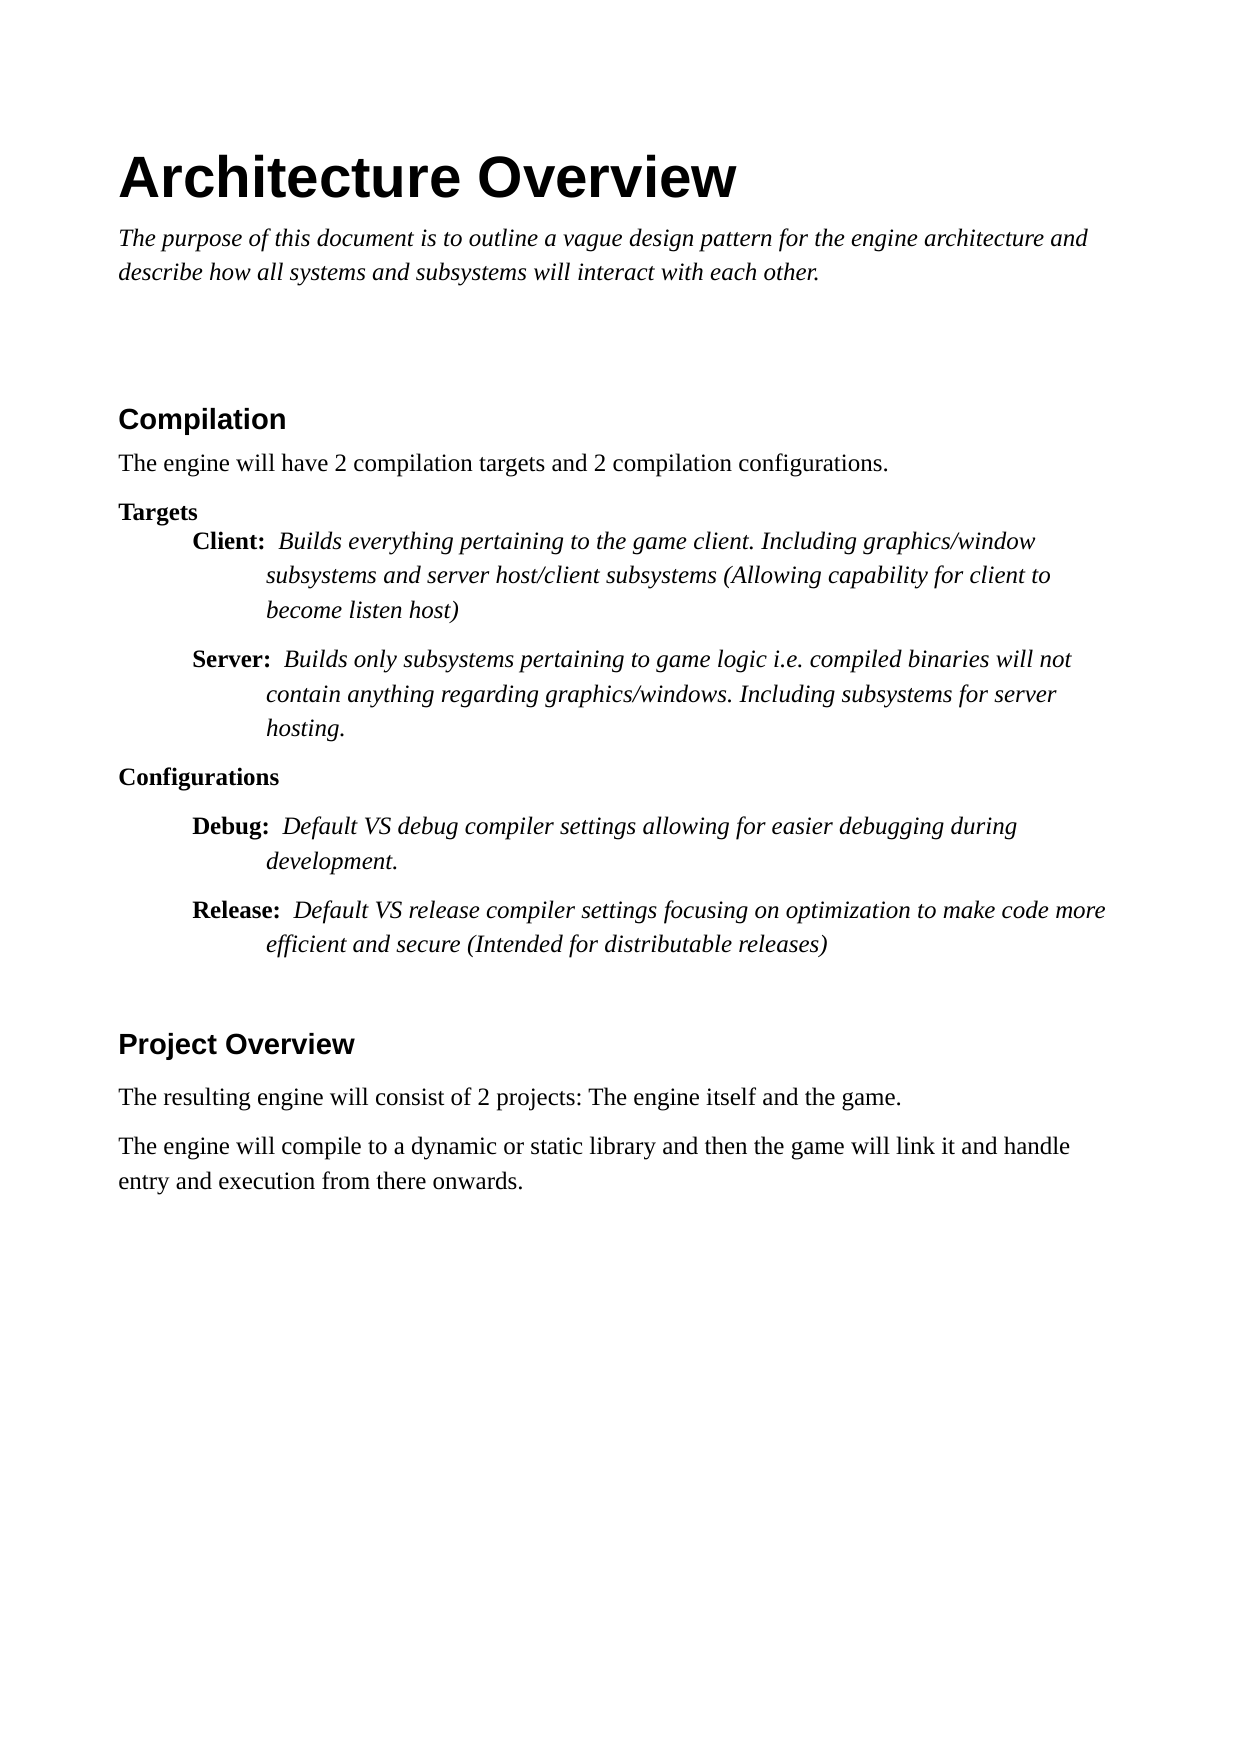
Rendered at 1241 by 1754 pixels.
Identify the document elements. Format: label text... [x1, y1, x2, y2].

text Server: Builds only subsystems pertaining to game logic i.e. compiled binaries will not contain anything regarding graphics/windows. Including subsystems for server hosting. [118, 644, 1122, 742]
text Debug: Default VS debug compiler settings allowing for easier debugging during development. [118, 811, 1122, 874]
text Configurations [118, 762, 1122, 791]
text The purpose of this document is to outline a vague design pattern for the engine architecture and describe how all systems and subsystems will interact with each other. [118, 223, 1122, 286]
text Project Overview [118, 1027, 1122, 1061]
text Targets [118, 497, 1122, 526]
text Client: Builds everything pertaining to the game client. Including graphics/window subsystems and server host/client subsystems (Allowing capability for client to become listen host) [118, 526, 1122, 624]
text The engine will compile to a dynamic or static library and then the game will link it and handle entry and execution from there onwards. [118, 1131, 1122, 1194]
text The engine will have 2 compilation targets and 2 compilation configurations. [118, 448, 1122, 477]
text The resulting engine will consist of 2 projects: The engine itself and the game. [118, 1082, 1122, 1111]
text Release: Default VS release compiler settings focusing on optimization to make code more efficient and secure (Intended for distributable releases) [118, 895, 1122, 958]
title Architecture Overview [118, 143, 1122, 210]
subtitle Compilation [118, 402, 1122, 436]
